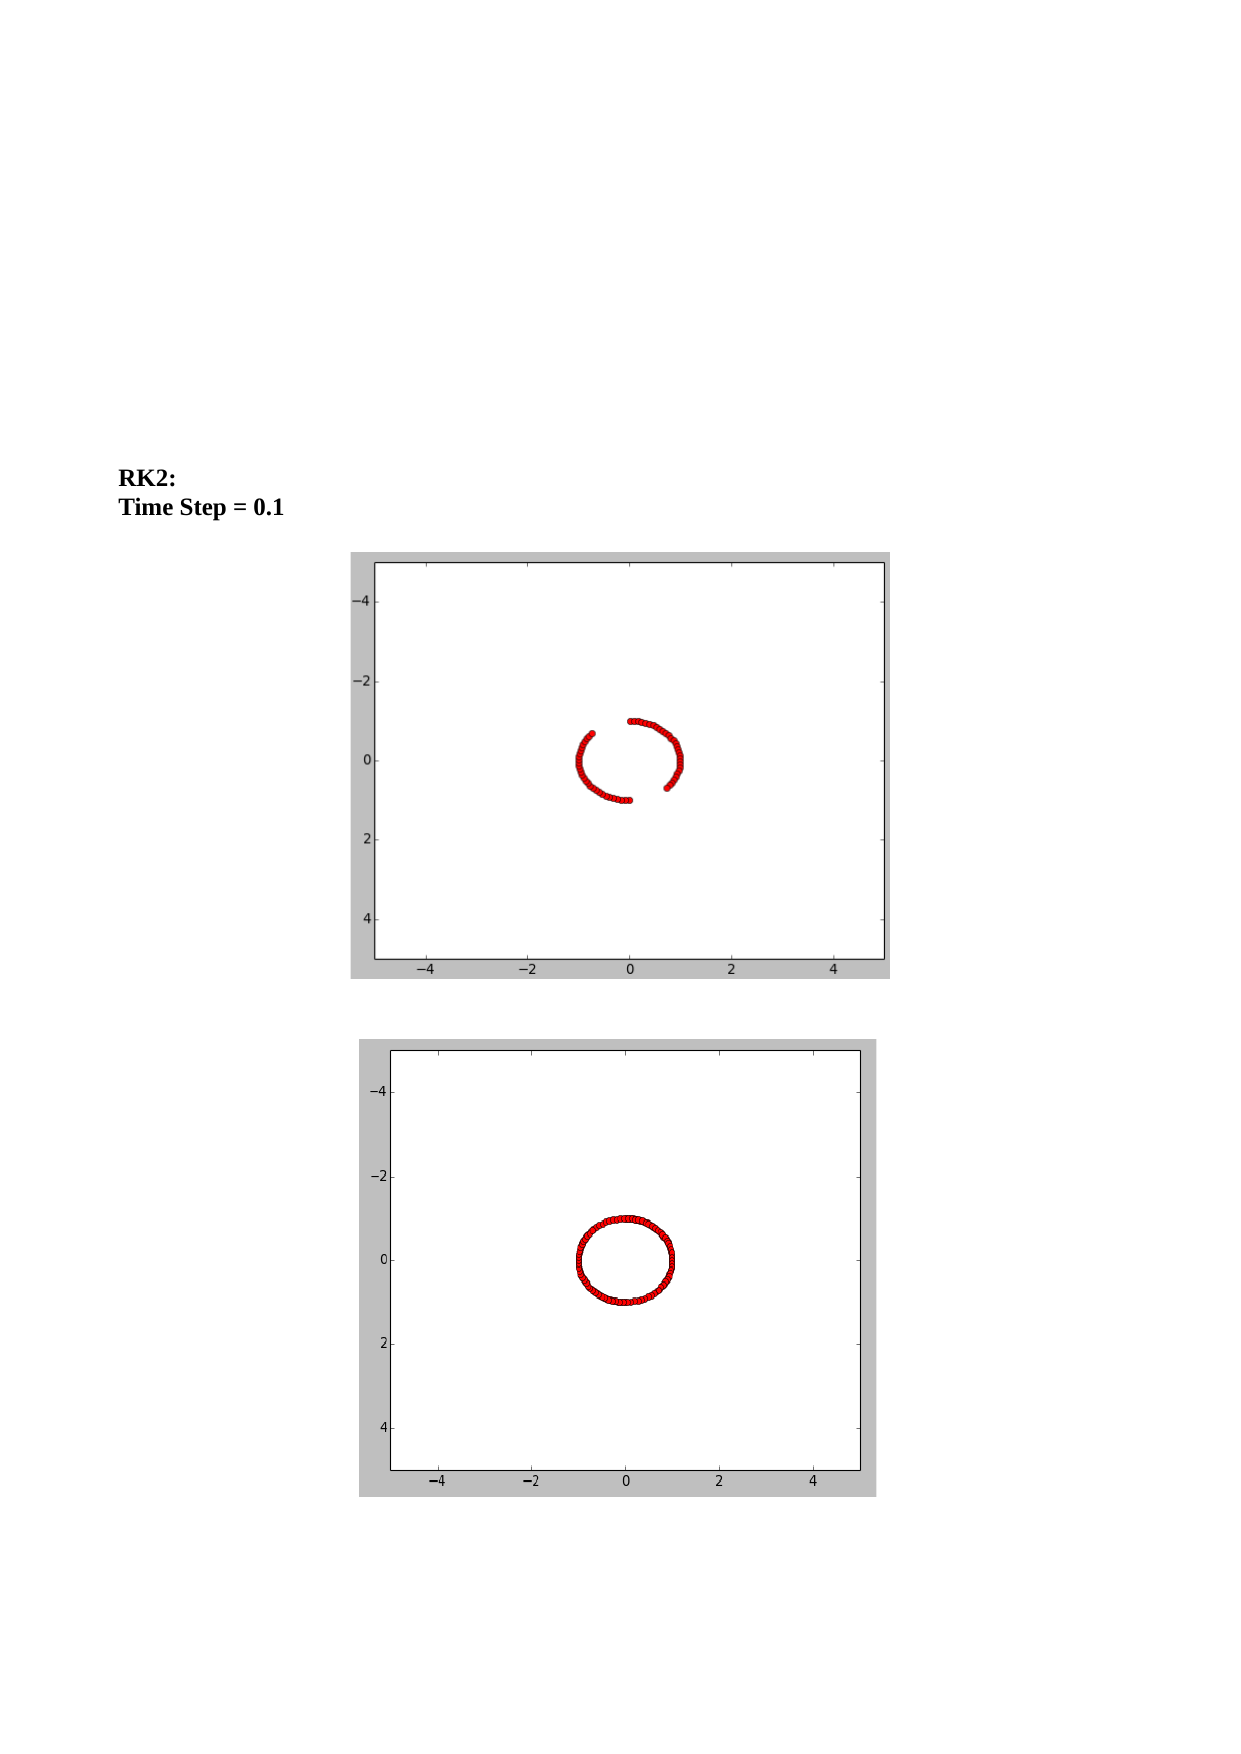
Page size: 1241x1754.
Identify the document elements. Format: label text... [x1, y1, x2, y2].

text RK2: [118, 463, 1122, 492]
picture [359, 1039, 877, 1497]
picture [350, 552, 890, 979]
text Time Step = 0.1 [118, 492, 1122, 521]
